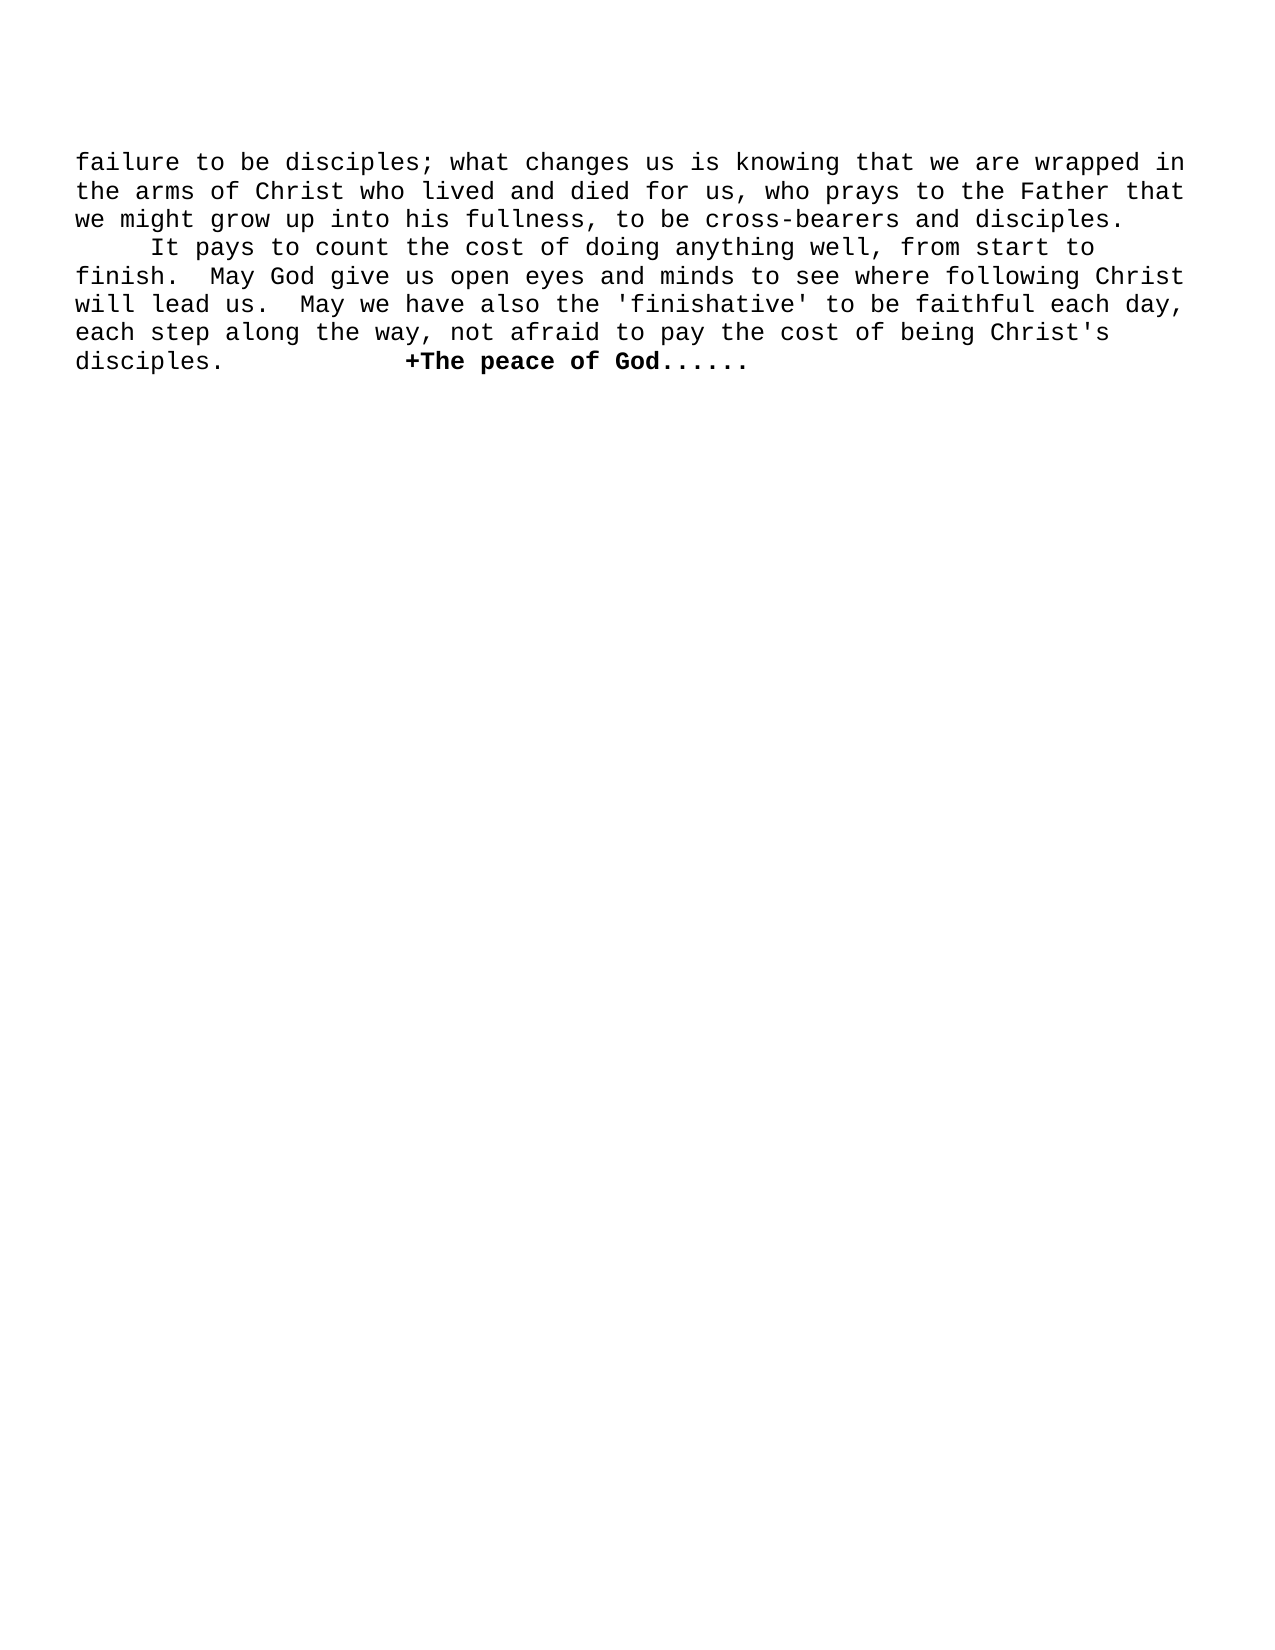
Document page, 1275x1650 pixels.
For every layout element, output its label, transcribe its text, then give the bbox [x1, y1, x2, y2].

text failure to be disciples; what changes us is knowing that we are wrapped in the arms of Christ who lived and died for us, who prays to the Father that we might grow up into his fullness, to be cross-bearers and disciples. [75, 150, 1200, 235]
text It pays to count the cost of doing anything well, from start to finish. May God give us open eyes and minds to see where following Christ will lead us. May we have also the 'finishative' to be faithful each day, each step along the way, not afraid to pay the cost of being Christ's disciples. +The peace of God...... [75, 235, 1200, 377]
